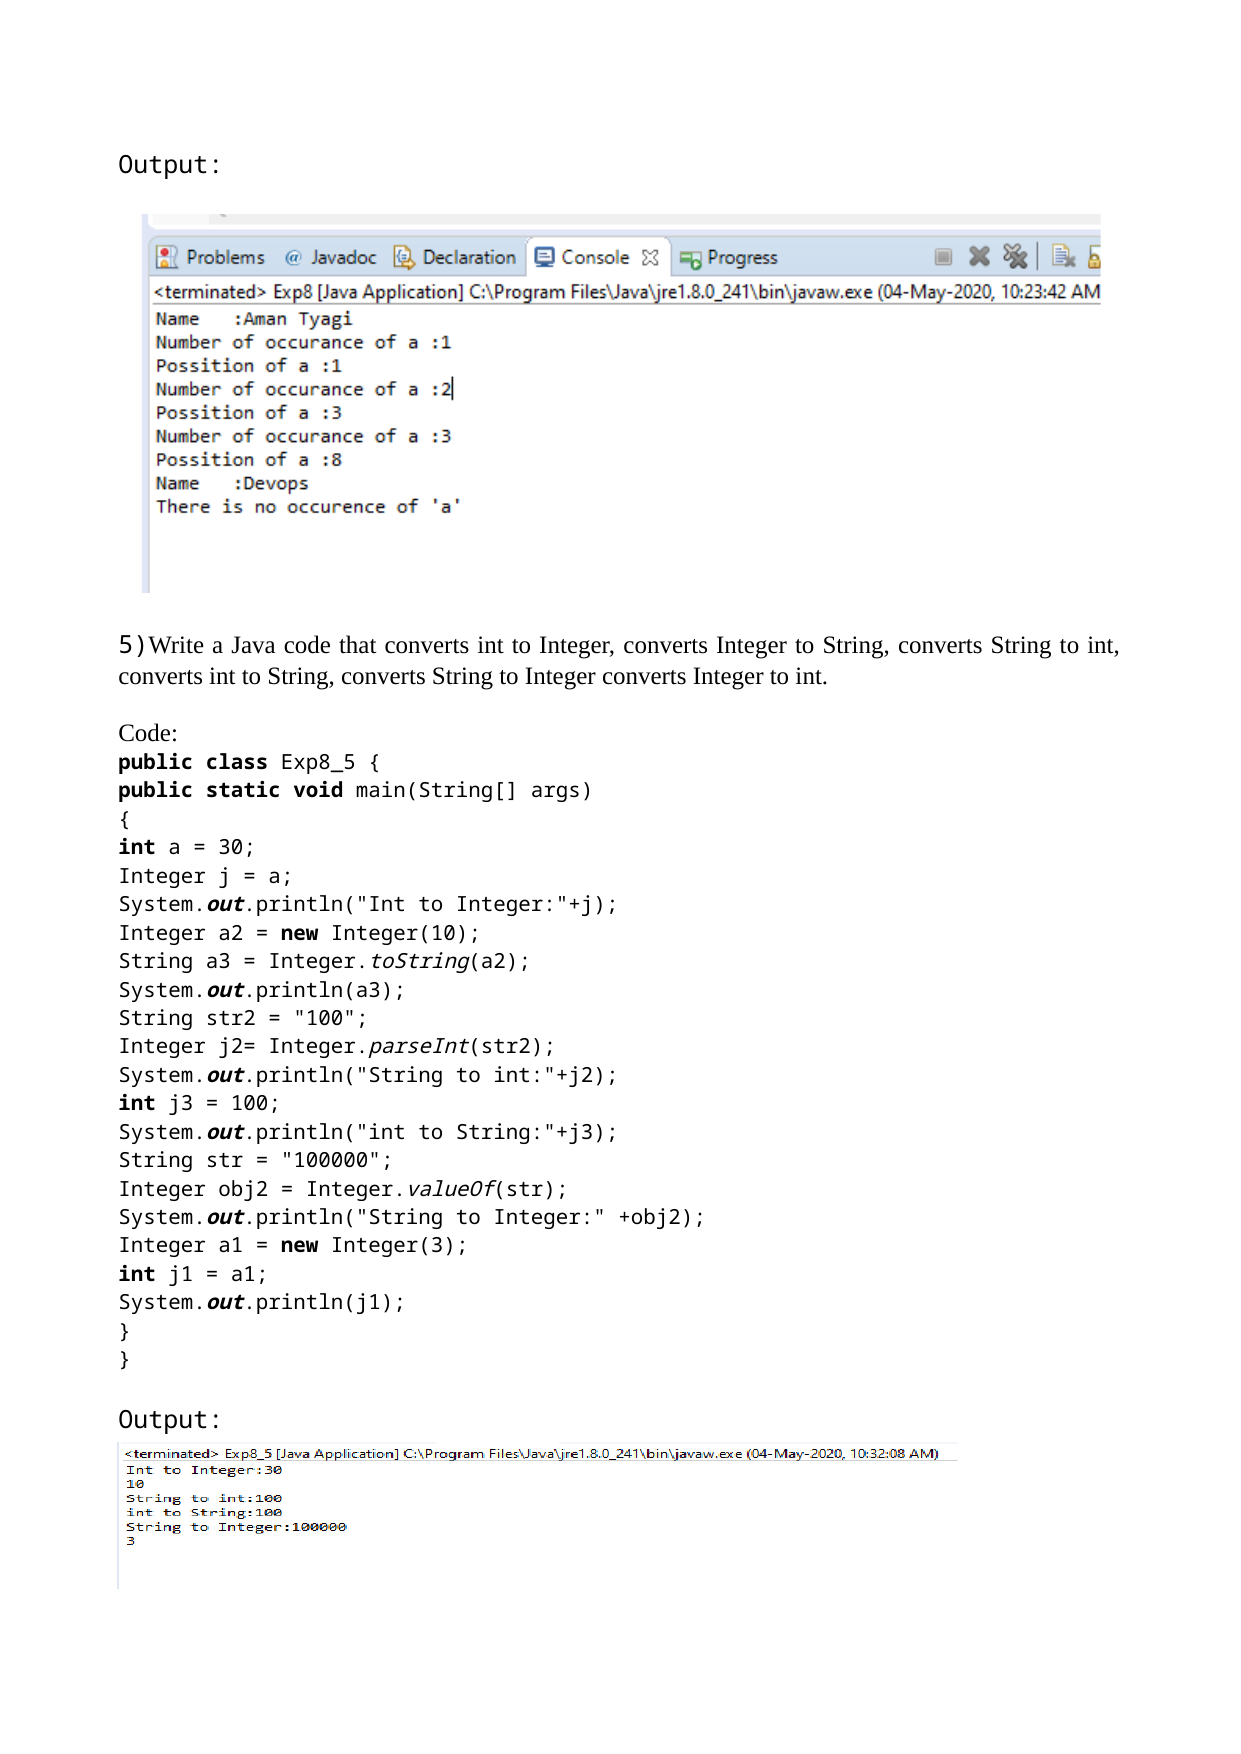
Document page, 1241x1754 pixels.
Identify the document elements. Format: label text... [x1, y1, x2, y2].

text System.out.println("String to int:"+j2); [118, 1060, 1122, 1088]
text int j1 = a1; [118, 1259, 1122, 1287]
text Integer j2= Integer.parseInt(str2); [118, 1032, 1122, 1060]
text System.out.println(a3); [118, 975, 1122, 1003]
text Output: [118, 1401, 1122, 1435]
text { [118, 804, 1122, 832]
picture [139, 214, 1101, 593]
text System.out.println(j1); [118, 1287, 1122, 1316]
text String str2 = "100"; [118, 1003, 1122, 1032]
text int a = 30; [118, 832, 1122, 861]
text int j3 = 100; [118, 1088, 1122, 1117]
text Output: [118, 147, 1122, 181]
text public static void main(String[] args) [118, 776, 1122, 804]
text System.out.println("Int to Integer:"+j); [118, 889, 1122, 918]
text System.out.println("String to Integer:" +obj2); [118, 1202, 1122, 1231]
text Code: [118, 718, 1122, 747]
text System.out.println("int to String:"+j3); [118, 1117, 1122, 1145]
picture [117, 1442, 958, 1589]
text public class Exp8_5 { [118, 747, 1122, 776]
text Integer j = a; [118, 861, 1122, 889]
text String str = "100000"; [118, 1145, 1122, 1174]
text } [118, 1344, 1122, 1373]
text } [118, 1316, 1122, 1344]
text 5)Write a Java code that converts int to Integer, converts Integer to String, converts String to int, converts int to String, converts String to Integer converts Integer to int. [118, 627, 1122, 690]
text String a3 = Integer.toString(a2); [118, 946, 1122, 975]
text Integer a1 = new Integer(3); [118, 1231, 1122, 1259]
text Integer obj2 = Integer.valueOf(str); [118, 1174, 1122, 1202]
text Integer a2 = new Integer(10); [118, 918, 1122, 946]
